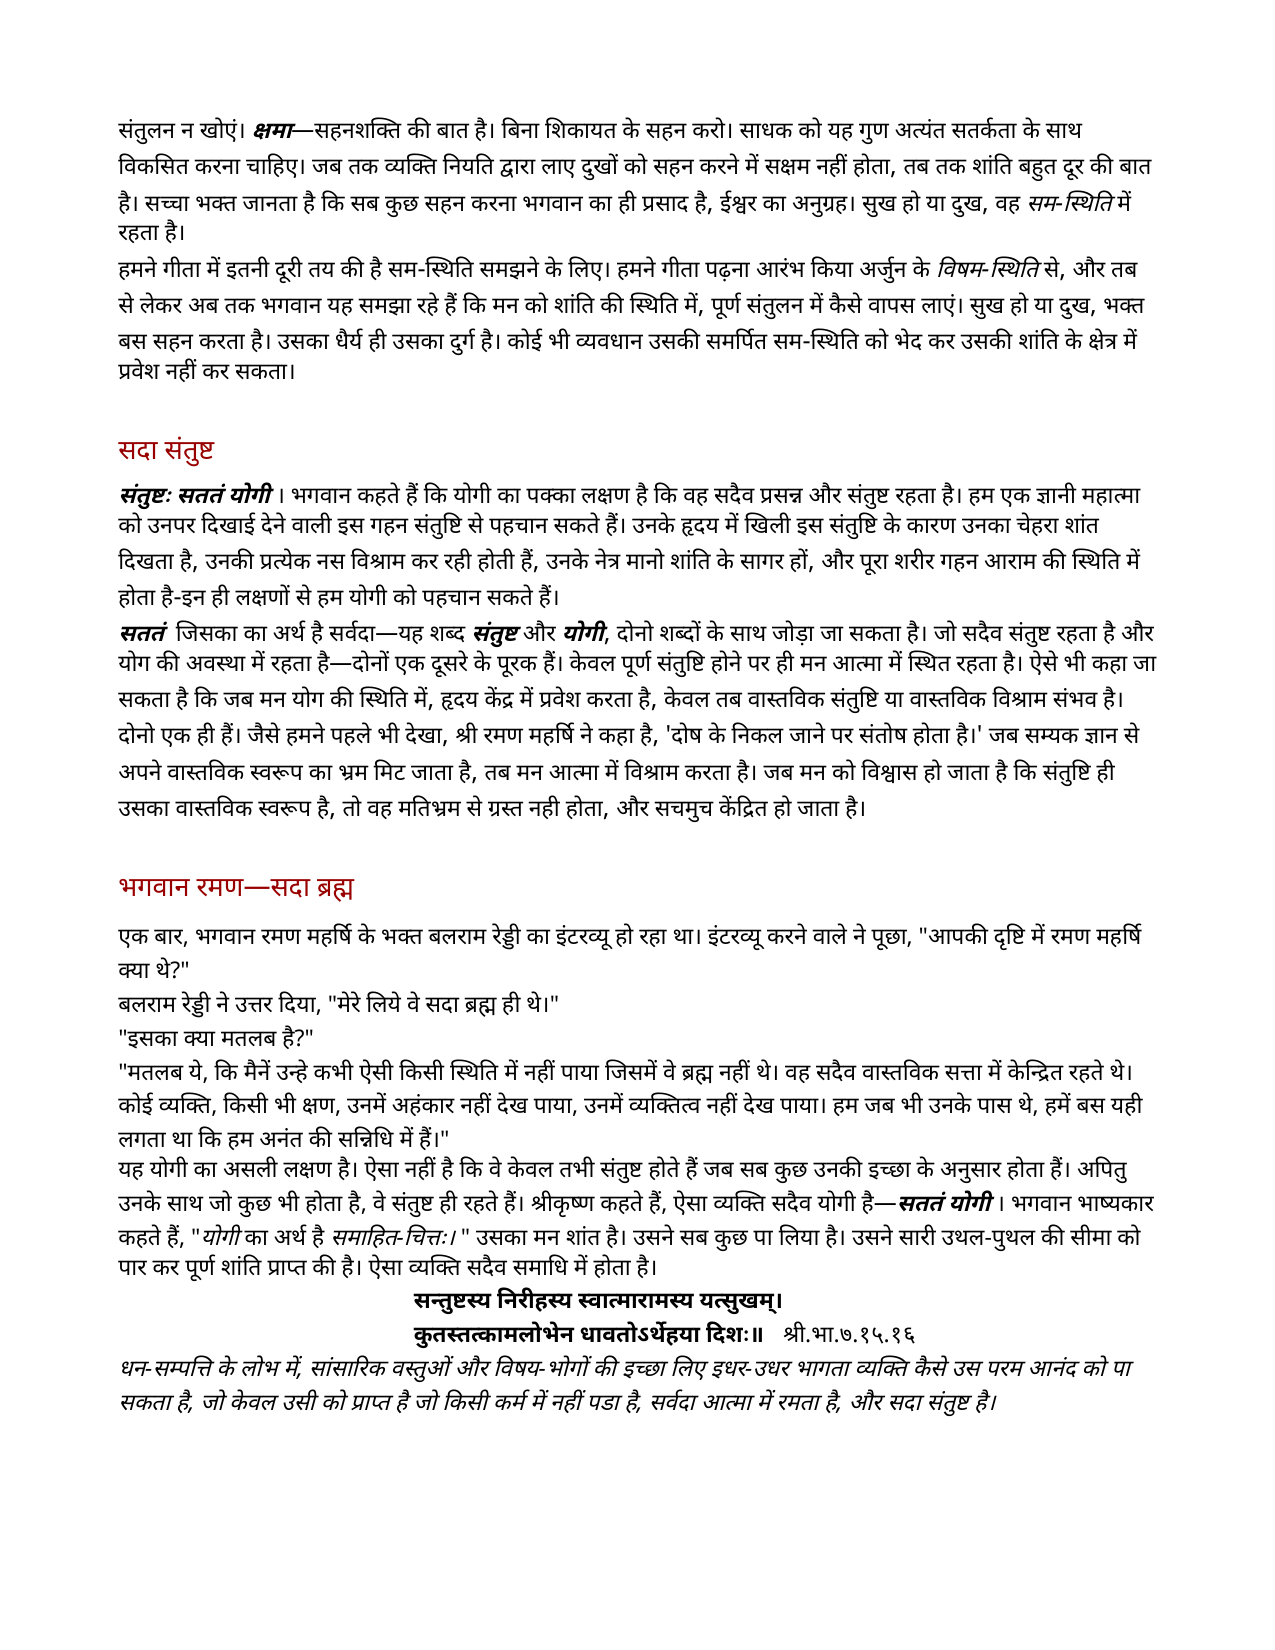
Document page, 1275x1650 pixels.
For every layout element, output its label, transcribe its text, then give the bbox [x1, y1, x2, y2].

text संतुलन न खोएं। क्षमा—सहनशक्ति की बात है। बिना शिकायत के सहन करो। साधक को यह गुण अत्यंत सतर्कता के साथ विकसित करना चाहिए। जब तक व्यक्ति नियति द्वारा लाए दुखों को सहन करने में सक्षम नहीं होता, तब तक शांति बहुत दूर की बात है। सच्चा भक्त जानता है कि सब कुछ सहन करना भगवान का ही प्रसाद है, ईश्वर का अनुग्रह। सुख हो या दुख, वह सम-स्थिति में रहता है। [118, 118, 1157, 250]
text सततं जिसका का अर्थ है सर्वदा—यह शब्द संतुष्ट और योगी, दोनो शब्दों के साथ जोड़ा जा सकता है। जो सदैव संतुष्ट रहता है और योग की अवस्था में रहता है—दोनों एक दूसरे के पूरक हैं। केवल पूर्ण संतुष्टि होने पर ही मन आत्मा में स्थित रहता है। ऐसे भी कहा जा सकता है कि जब मन योग की स्थिति में, हृदय केंद्र में प्रवेश करता है, केवल तब वास्तविक संतुष्टि या वास्तविक विश्राम संभव है। दोनो एक ही हैं। जैसे हमने पहले भी देखा, श्री रमण महर्षि ने कहा है, 'दोष के निकल जाने पर संतोष होता है।' जब सम्यक ज्ञान से अपने वास्तविक स्वरूप का भ्रम मिट जाता है, तब मन आत्मा में विश्राम करता है। जब मन को विश्वास हो जाता है कि संतुष्टि ही उसका वास्तविक स्वरूप है, तो वह मतिभ्रम से ग्रस्त नही होता, और सचमुच केंद्रित हो जाता है। [118, 615, 1157, 826]
text बलराम रेड्डी ने उत्तर दिया, "मेरे लिये वे सदा ब्रह्म ही थे।" [118, 988, 1157, 1022]
subtitle सदा संतुष्ट [118, 435, 1157, 470]
text सन्तुष्टस्य निरीहस्य स्वात्मारामस्य यत्सुखम्। [118, 1284, 1157, 1318]
text एक बार, भगवान रमण महर्षि के भक्त बलराम रेड्डी का इंटरव्यू हो रहा था। इंटरव्यू करने वाले ने पूछा, "आपकी दृष्टि में रमण महर्षि क्या थे?" [118, 920, 1157, 988]
subtitle भगवान रमण—सदा ब्रह्म [118, 872, 1157, 907]
text "इसका क्या मतलब है?" [118, 1022, 1157, 1055]
text हमने गीता में इतनी दूरी तय की है सम-स्थिति समझने के लिए। हमने गीता पढ़ना आरंभ किया अर्जुन के विषम-स्थिति से, और तब से लेकर अब तक भगवान यह समझा रहे हैं कि मन को शांति की स्थिति में, पूर्ण संतुलन में कैसे वापस लाएं। सुख हो या दुख, भक्त बस सहन करता है। उसका धैर्य ही उसका दुर्ग है। कोई भी व्यवधान उसकी समर्पित सम-स्थिति को भेद कर उसकी शांति के क्षेत्र में प्रवेश नहीं कर सकता। [118, 250, 1157, 388]
text यह योगी का असली लक्षण है। ऐसा नहीं है कि वे केवल तभी संतुष्ट होते हैं जब सब कुछ उनकी इच्छा के अनुसार होता हैं। अपितु उनके साथ जो कुछ भी होता है, वे संतुष्ट ही रहते हैं। श्रीकृष्ण कहते हैं, ऐसा व्यक्ति सदैव योगी है—सततं योगी । भगवान भाष्यकार कहते हैं, "योगी का अर्थ है समाहित-चित्तः। " उसका मन शांत है। उसने सब कुछ पा लिया है। उसने सारी उथल-पुथल की सीमा को पार कर पूर्ण शांति प्राप्त की है। ऐसा व्यक्ति सदैव समाधि में होता है। [118, 1157, 1157, 1284]
text संतुष्टः सततं योगी । भगवान कहते हैं कि योगी का पक्का लक्षण है कि वह सदैव प्रसन्न और संतुष्ट रहता है। हम एक ज्ञानी महात्मा को उनपर दिखाई देने वाली इस गहन संतुष्टि से पहचान सकते हैं। उनके हृदय में खिली इस संतुष्टि के कारण उनका चेहरा शांत दिखता है, उनकी प्रत्येक नस विश्राम कर रही होती हैं, उनके नेत्र मानो शांति के सागर हों, और पूरा शरीर गहन आराम की स्थिति में होता है-इन ही लक्षणों से हम योगी‌ को पहचान सकते हैं। [118, 483, 1157, 615]
text कुतस्तत्कामलोभेन धावतोऽर्थेहया दिशः॥ श्री.भा.७.१५.१६ [118, 1318, 1157, 1352]
text धन-सम्पत्ति के लोभ में, सांसारिक वस्तुओं और विषय-भोगों की इच्छा लिए इधर-उधर भागता व्यक्ति कैसे उस परम आनंद को पा सकता है, जो केवल उसी को प्राप्त है जो किसी कर्म में नहीं पडा है, सर्वदा आत्मा में रमता है, और सदा संतुष्ट है। [118, 1352, 1157, 1420]
text "मतलब ये, कि मैनें उन्हे कभी ऐसी किसी स्थिति में नहीं पाया जिसमें वे ब्रह्म नहीं थे। वह सदैव वास्तविक सत्ता में केन्द्रित रहते थे। कोई व्यक्ति, किसी भी क्षण, उनमें अहंकार नहीं देख पाया, उनमें व्यक्तित्व नहीं देख पाया। हम जब भी उनके पास थे, हमें बस यही लगता था कि हम अनंत की सन्निधि में हैं।" [118, 1055, 1157, 1157]
